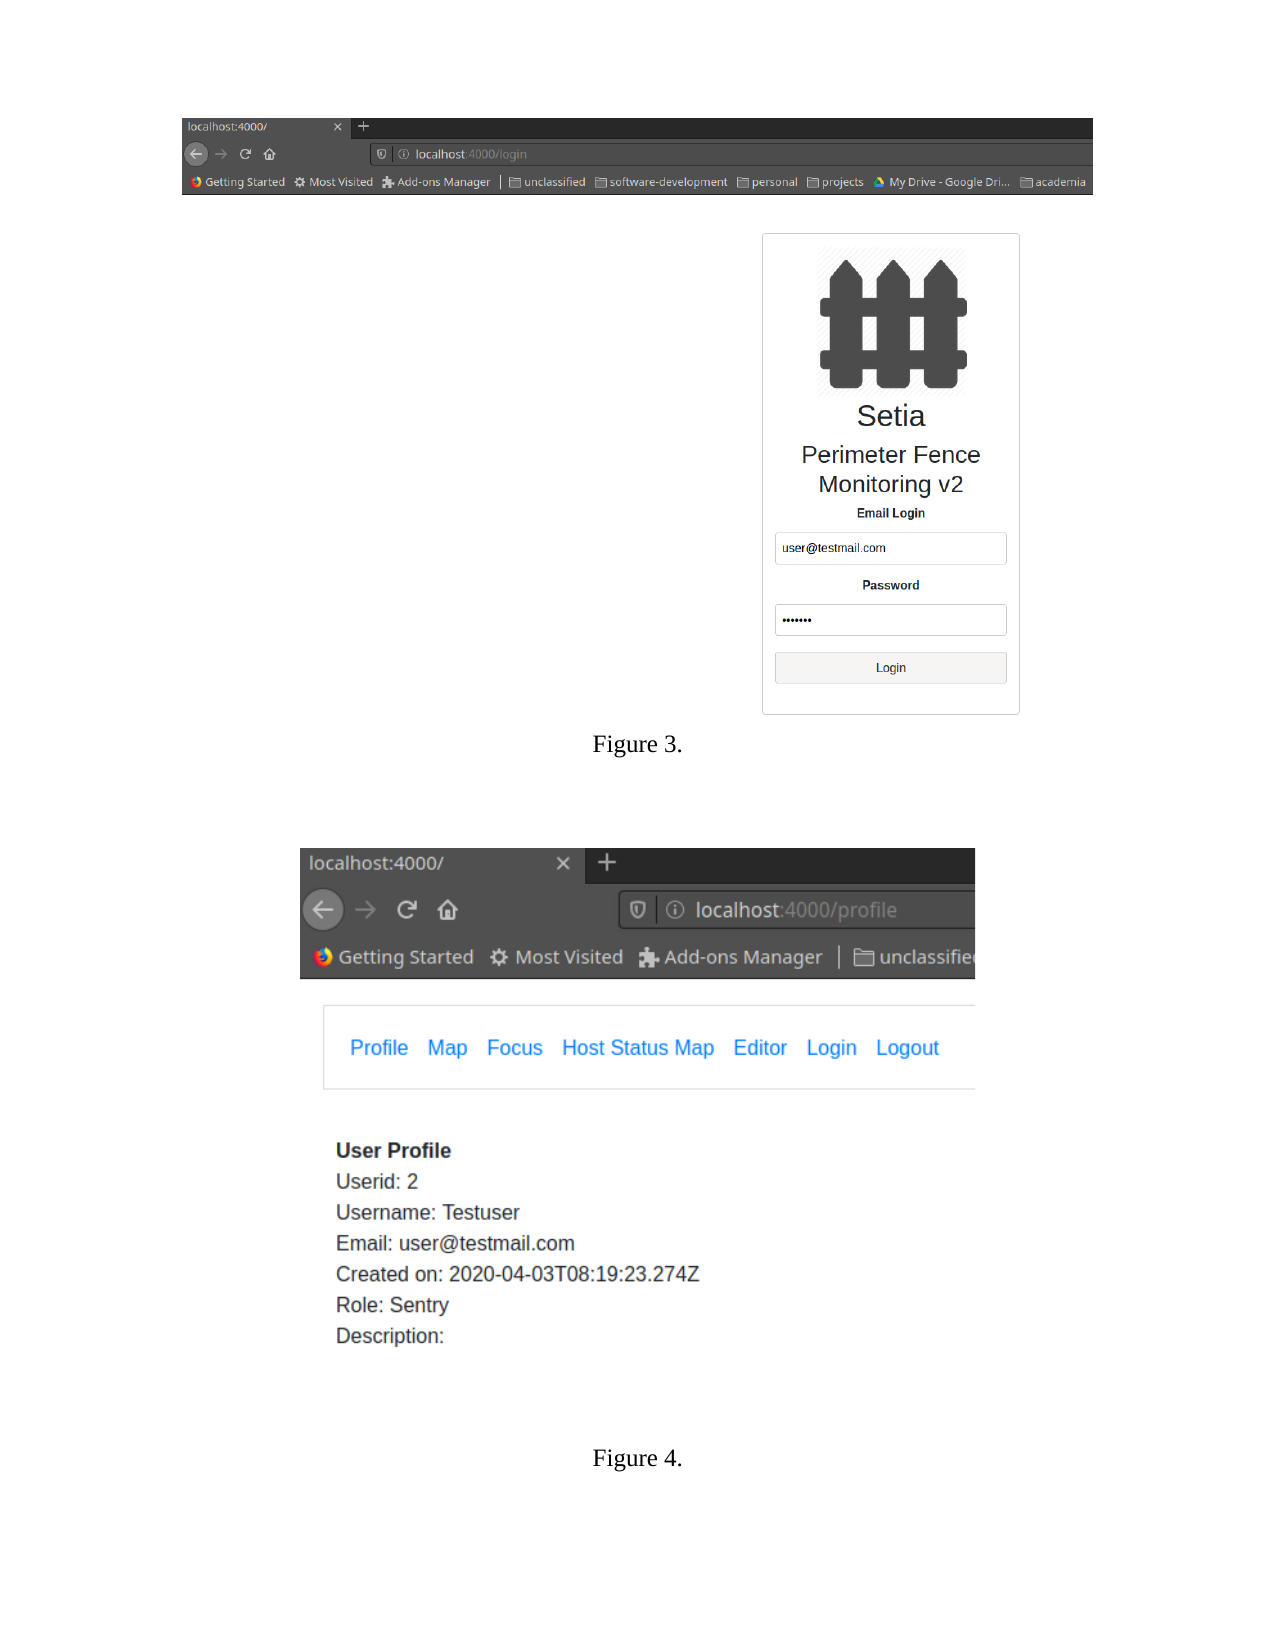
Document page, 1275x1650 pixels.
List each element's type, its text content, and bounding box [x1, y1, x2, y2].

text Figure 4. [118, 1443, 1157, 1472]
text Figure 3. [118, 118, 1157, 758]
picture [182, 118, 1093, 726]
picture [300, 848, 976, 1392]
